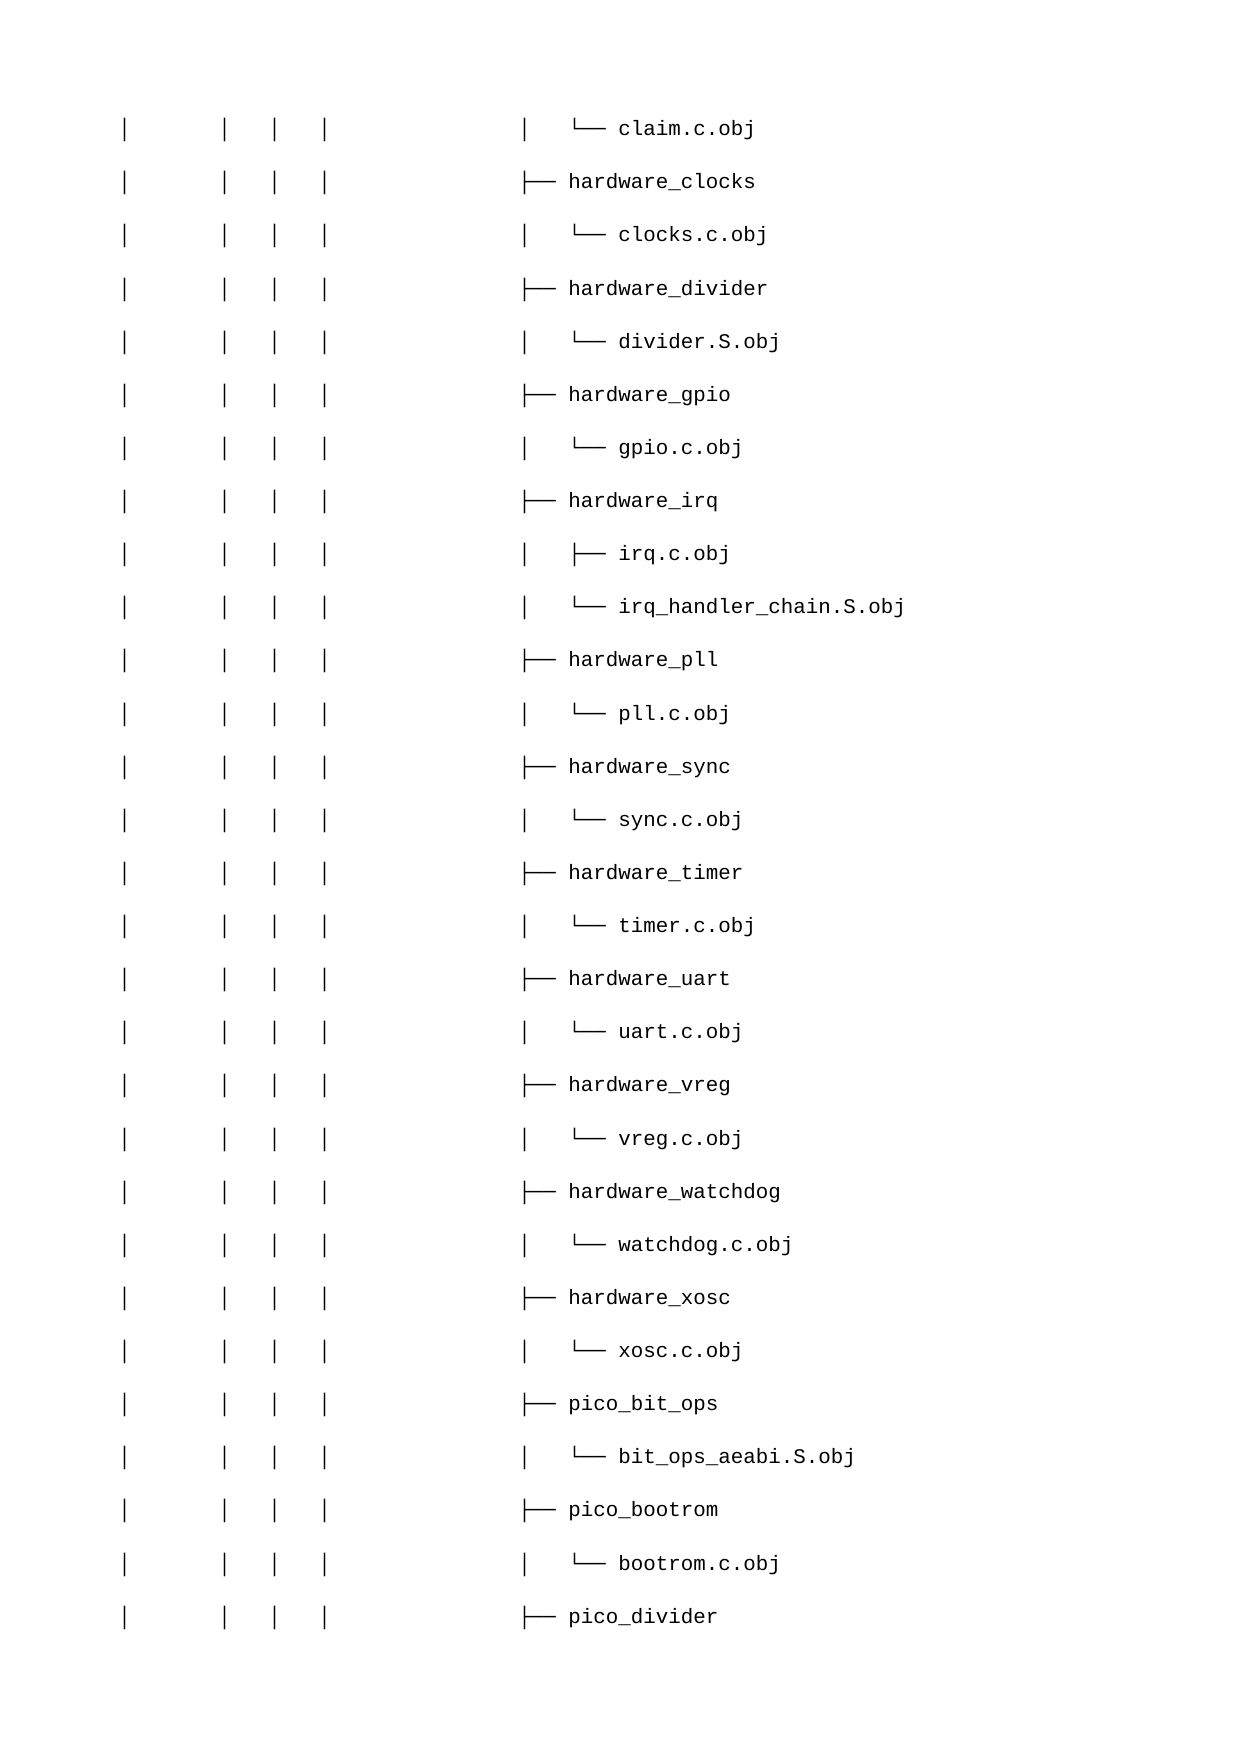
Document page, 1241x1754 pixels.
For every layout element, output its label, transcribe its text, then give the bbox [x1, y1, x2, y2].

text │ │ │ │ │ └── watchdog.c.obj [275, 1234, 324, 1257]
text │ │ │ │ ├── hardware_gpio [325, 384, 524, 407]
text │ │ │ │ │ └── sync.c.obj [525, 809, 1122, 832]
text │ │ │ │ ├── hardware_vreg [118, 1074, 1122, 1098]
text │ │ │ │ │ └── xosc.c.obj [118, 1340, 1122, 1364]
text │ │ │ │ │ └── clocks.c.obj [118, 224, 1122, 248]
text │ │ │ │ ├── hardware_watchdog [125, 1181, 224, 1204]
text │ │ │ │ ├── pico_bit_ops [118, 1393, 1122, 1417]
text │ │ │ │ │ └── claim.c.obj [118, 118, 1122, 142]
text │ │ │ │ │ └── divider.S.obj [125, 331, 224, 354]
text │ │ │ │ ├── hardware_watchdog [325, 1181, 524, 1204]
text │ │ │ │ │ └── vreg.c.obj [118, 1127, 1122, 1151]
text │ │ │ │ ├── hardware_uart [118, 968, 1122, 992]
text │ │ │ │ │ └── divider.S.obj [275, 331, 324, 354]
text │ │ │ │ │ └── timer.c.obj [118, 915, 1122, 939]
text │ │ │ │ ├── hardware_gpio [525, 384, 1122, 407]
text │ │ │ │ │ └── divider.S.obj [525, 331, 1122, 354]
text │ │ │ │ │ └── uart.c.obj [118, 1021, 1122, 1045]
text │ │ │ │ ├── hardware_watchdog [275, 1181, 324, 1204]
text │ │ │ │ ├── hardware_pll [118, 649, 1122, 673]
text │ │ │ │ ├── pico_divider [325, 1606, 524, 1629]
text │ │ │ │ ├── pico_divider [225, 1606, 274, 1629]
text │ │ │ │ ├── hardware_sync [325, 756, 524, 779]
text │ │ │ │ ├── hardware_sync [525, 756, 1122, 779]
text │ │ │ │ │ └── sync.c.obj [225, 809, 274, 832]
text │ │ │ │ ├── hardware_irq [118, 490, 1122, 514]
text │ │ │ │ │ ├── irq.c.obj [118, 543, 1122, 567]
text │ │ │ │ ├── hardware_xosc [118, 1287, 1122, 1311]
text │ │ │ │ │ └── gpio.c.obj [118, 437, 1122, 461]
text │ │ │ │ │ └── bit_ops_aeabi.S.obj [118, 1446, 1122, 1470]
text │ │ │ │ │ └── watchdog.c.obj [125, 1234, 224, 1257]
text │ │ │ │ ├── pico_divider [125, 1606, 224, 1629]
text │ │ │ │ │ └── watchdog.c.obj [225, 1234, 274, 1257]
text │ │ │ │ │ └── irq_handler_chain.S.obj [118, 596, 1122, 620]
text │ │ │ │ ├── hardware_sync [275, 756, 324, 779]
text │ │ │ │ │ └── divider.S.obj [225, 331, 274, 354]
text │ │ │ │ ├── hardware_clocks [118, 171, 1122, 195]
text │ │ │ │ │ └── sync.c.obj [275, 809, 324, 832]
text │ │ │ │ │ └── pll.c.obj [118, 702, 1122, 726]
text │ │ │ │ ├── hardware_gpio [125, 384, 224, 407]
text │ │ │ │ ├── hardware_gpio [275, 384, 324, 407]
text │ │ │ │ │ └── bootrom.c.obj [118, 1552, 1122, 1576]
text │ │ │ │ ├── pico_divider [275, 1606, 324, 1629]
text │ │ │ │ ├── hardware_sync [225, 756, 274, 779]
text │ │ │ │ │ └── sync.c.obj [125, 809, 224, 832]
text │ │ │ │ ├── hardware_watchdog [225, 1181, 274, 1204]
text │ │ │ │ ├── hardware_watchdog [525, 1181, 1122, 1204]
text │ │ │ │ ├── pico_bootrom [118, 1499, 1122, 1523]
text │ │ │ │ │ └── sync.c.obj [325, 809, 524, 832]
text │ │ │ │ │ └── watchdog.c.obj [525, 1234, 1122, 1257]
text │ │ │ │ │ └── divider.S.obj [325, 331, 524, 354]
text │ │ │ │ ├── hardware_sync [125, 756, 224, 779]
text │ │ │ │ ├── hardware_divider [118, 277, 1122, 301]
text │ │ │ │ ├── pico_divider [525, 1606, 1122, 1629]
text │ │ │ │ ├── hardware_gpio [225, 384, 274, 407]
text │ │ │ │ ├── hardware_timer [118, 862, 1122, 886]
text │ │ │ │ │ └── watchdog.c.obj [325, 1234, 524, 1257]
